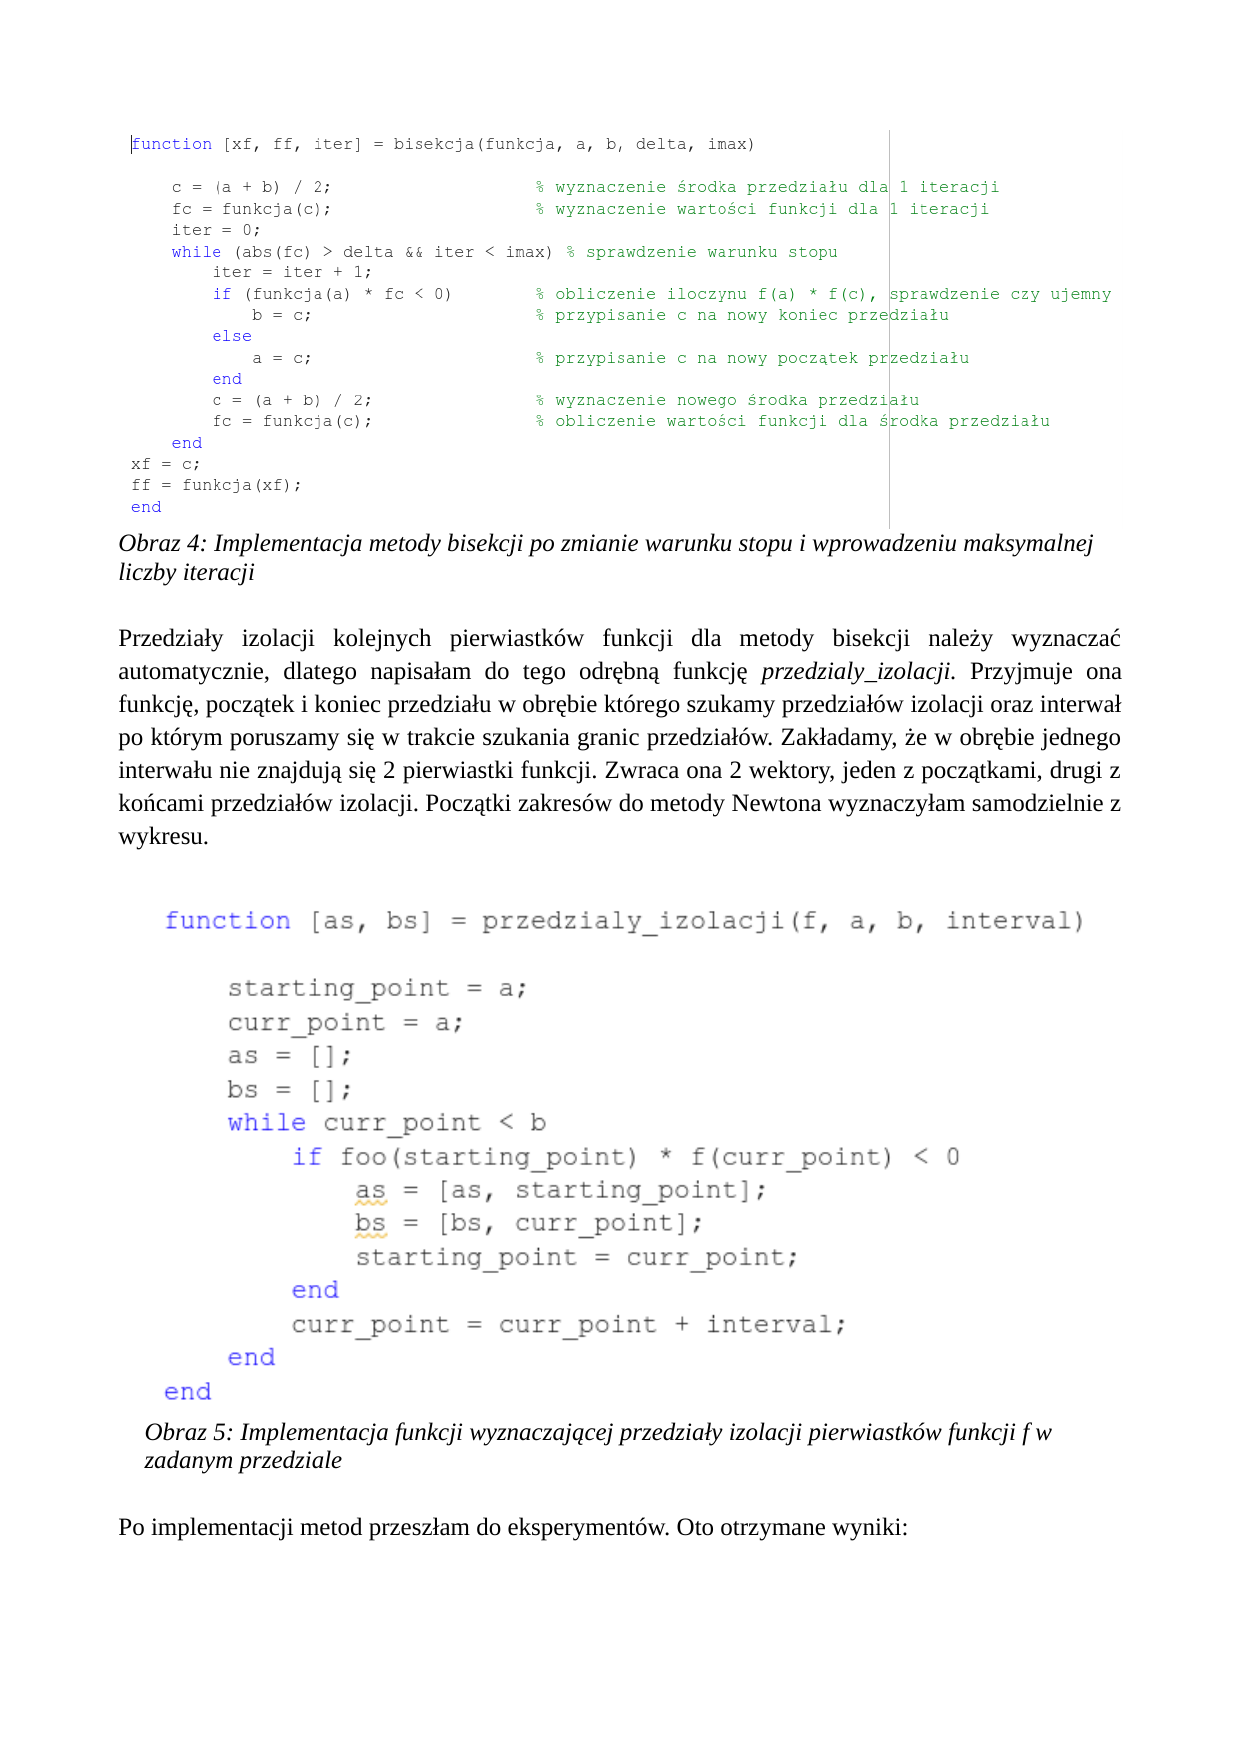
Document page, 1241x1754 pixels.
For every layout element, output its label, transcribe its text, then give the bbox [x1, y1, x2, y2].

picture [144, 899, 1096, 1417]
text Przedziały izolacji kolejnych pierwiastków funkcji dla metody bisekcji należy wyznaczać automatycznie, dlatego napisałam do tego odrębną funkcję przedzialy_izolacji. Przyjmuje ona funkcję, początek i koniec przedziału w obrębie którego szukamy przedziałów izolacji oraz interwał po którym poruszamy się w trakcie szukania granic przedziałów. Zakładamy, że w obrębie jednego interwału nie znajdują się 2 pierwiastki funkcji. Zwraca ona 2 wektory, jeden z początkami, drugi z końcami przedziałów izolacji. Początki zakresów do metody Newtona wyznaczyłam samodzielnie z wykresu. [118, 623, 1122, 850]
text Obraz 4: Implementacja metody bisekcji po zmianie warunku stopu i wprowadzeniu maksymalnej liczby iteracji [118, 529, 1122, 586]
text Po implementacji metod przeszłam do eksperymentów. Oto otrzymane wyniki: [118, 1512, 1122, 1540]
picture [118, 130, 1123, 529]
text Obraz 5: Implementacja funkcji wyznaczającej przedziały izolacji pierwiastków funkcji f w zadanym przedziale [144, 1417, 1096, 1474]
